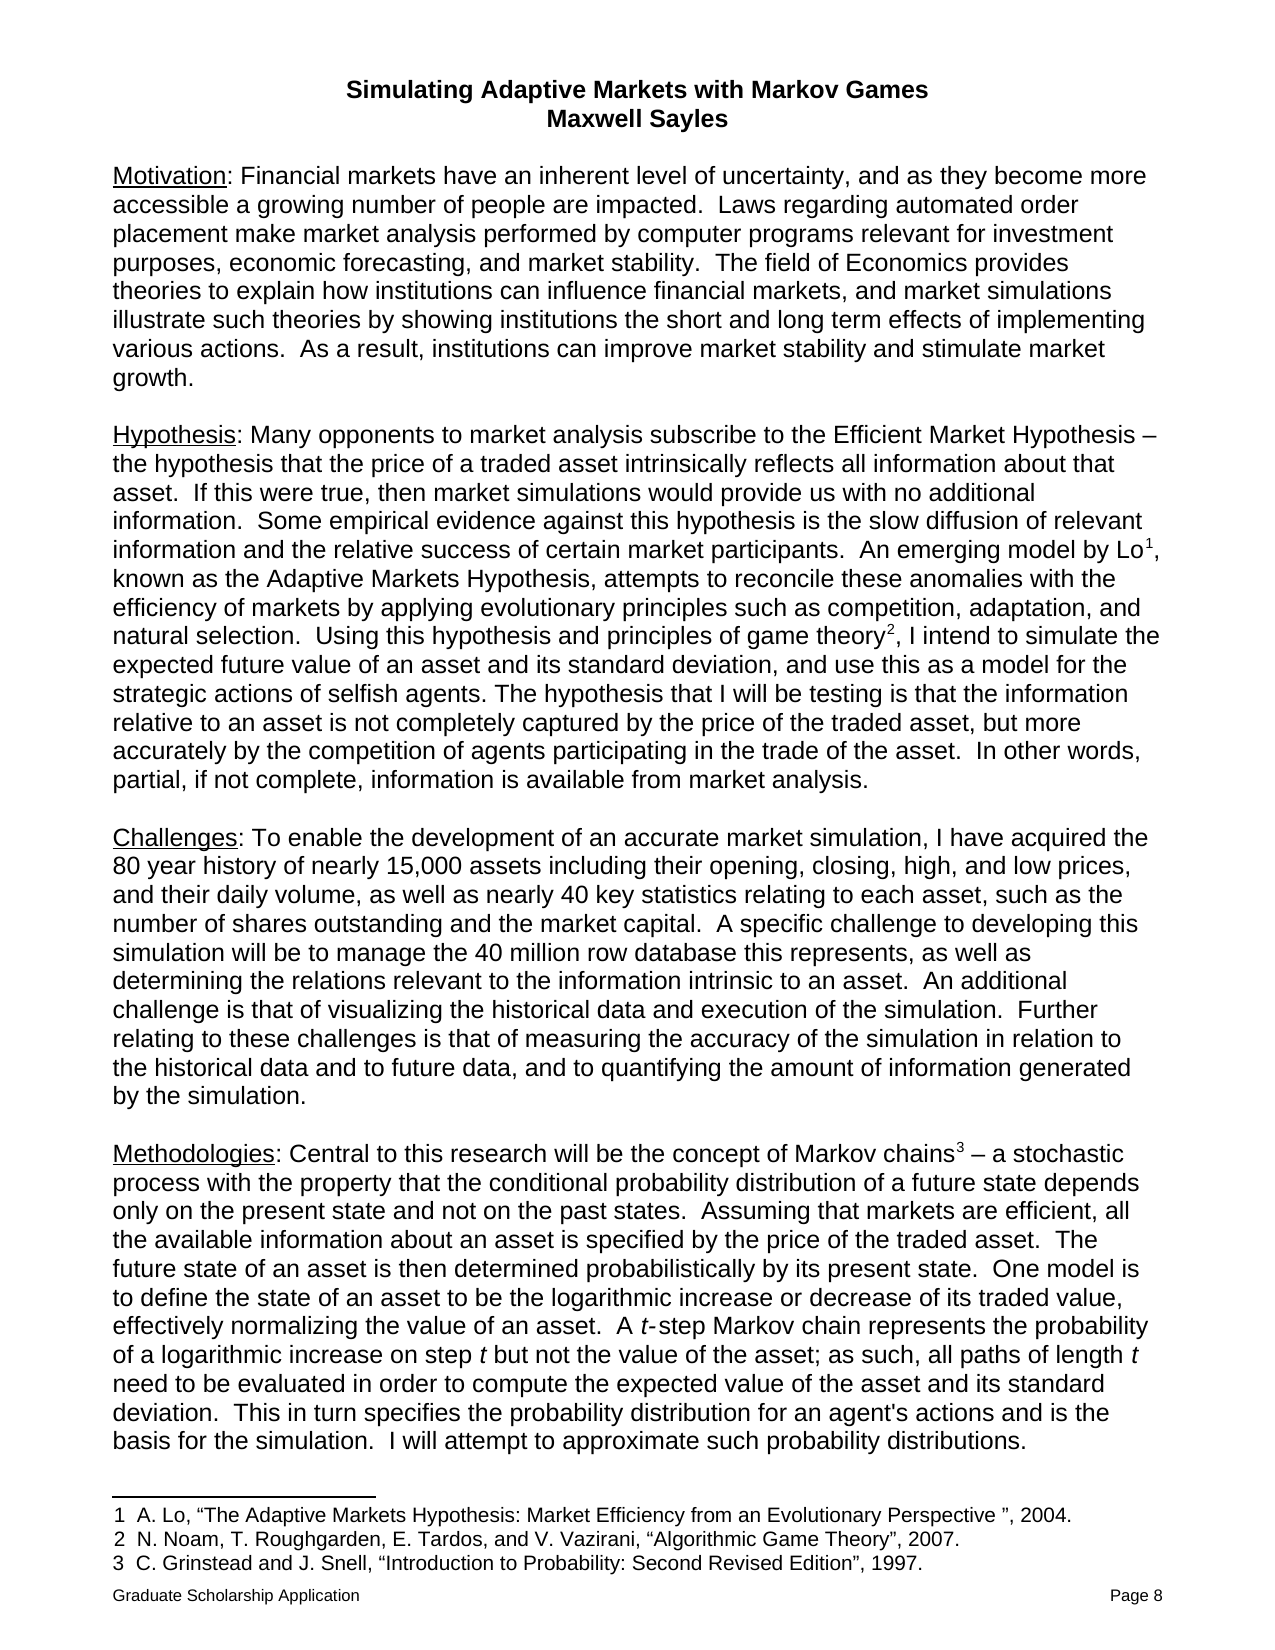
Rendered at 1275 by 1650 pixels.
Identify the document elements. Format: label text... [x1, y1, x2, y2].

text Maxwell Sayles [112, 104, 1162, 132]
text C. Grinstead and J. Snell, “Introduction to Probability: Second Revised Edition”, 1997. [112, 1551, 1162, 1575]
text Motivation: Financial markets have an inherent level of uncertainty, and as they become more accessible a growing number of people are impacted. Laws regarding automated order placement make market analysis performed by computer programs relevant for investment purposes, economic forecasting, and market stability. The field of Economics provides theories to explain how institutions can influence financial markets, and market simulations illustrate such theories by showing institutions the short and long term effects of implementing various actions. As a result, institutions can improve market stability and stimulate market growth. [112, 161, 1162, 391]
text Challenges: To enable the development of an accurate market simulation, I have acquired the 80 year history of nearly 15,000 assets including their opening, closing, high, and low prices, and their daily volume, as well as nearly 40 key statistics relating to each asset, such as the number of shares outstanding and the market capital. A specific challenge to developing this simulation will be to manage the 40 million row database this represents, as well as determining the relations relevant to the information intrinsic to an asset. An additional challenge is that of visualizing the historical data and execution of the simulation. Further relating to these challenges is that of measuring the accuracy of the simulation in relation to the historical data and to future data, and to quantifying the amount of information generated by the simulation. [112, 822, 1162, 1110]
text Simulating Adaptive Markets with Markov Games [112, 75, 1162, 104]
text Methodologies: Central to this research will be the concept of Markov chains – a stochastic process with the property that the conditional probability distribution of a future state depends only on the present state and not on the past states. Assuming that markets are efficient, all the available information about an asset is specified by the price of the traded asset. The future state of an asset is then determined probabilistically by its present state. One model is to define the state of an asset to be the logarithmic increase or decrease of its traded value, effectively normalizing the value of an asset. A t‑step Markov chain represents the probability of a logarithmic increase on step t but not the value of the asset; as such, all paths of length t need to be evaluated in order to compute the expected value of the asset and its standard deviation. This in turn specifies the probability distribution for an agent's actions and is the basis for the simulation. I will attempt to approximate such probability distributions. [112, 1139, 1162, 1455]
text Hypothesis: Many opponents to market analysis subscribe to the Efficient Market Hypothesis – the hypothesis that the price of a traded asset intrinsically reflects all information about that asset. If this were true, then market simulations would provide us with no additional information. Some empirical evidence against this hypothesis is the slow diffusion of relevant information and the relative success of certain market participants. An emerging model by Lo, known as the Adaptive Markets Hypothesis, attempts to reconcile these anomalies with the efficiency of markets by applying evolutionary principles such as competition, adaptation, and natural selection. Using this hypothesis and principles of game theory, I intend to simulate the expected future value of an asset and its standard deviation, and use this as a model for the strategic actions of selfish agents. The hypothesis that I will be testing is that the information relative to an asset is not completely captured by the price of the traded asset, but more accurately by the competition of agents participating in the trade of the asset. In other words, partial, if not complete, information is available from market analysis. [112, 420, 1162, 794]
text N. Noam, T. Roughgarden, E. Tardos, and V. Vazirani, “Algorithmic Game Theory”, 2007. [113, 1527, 1162, 1551]
text A. Lo, “The Adaptive Markets Hypothesis: Market Efficiency from an Evolutionary Perspective ”, 2004. [113, 1503, 1162, 1527]
